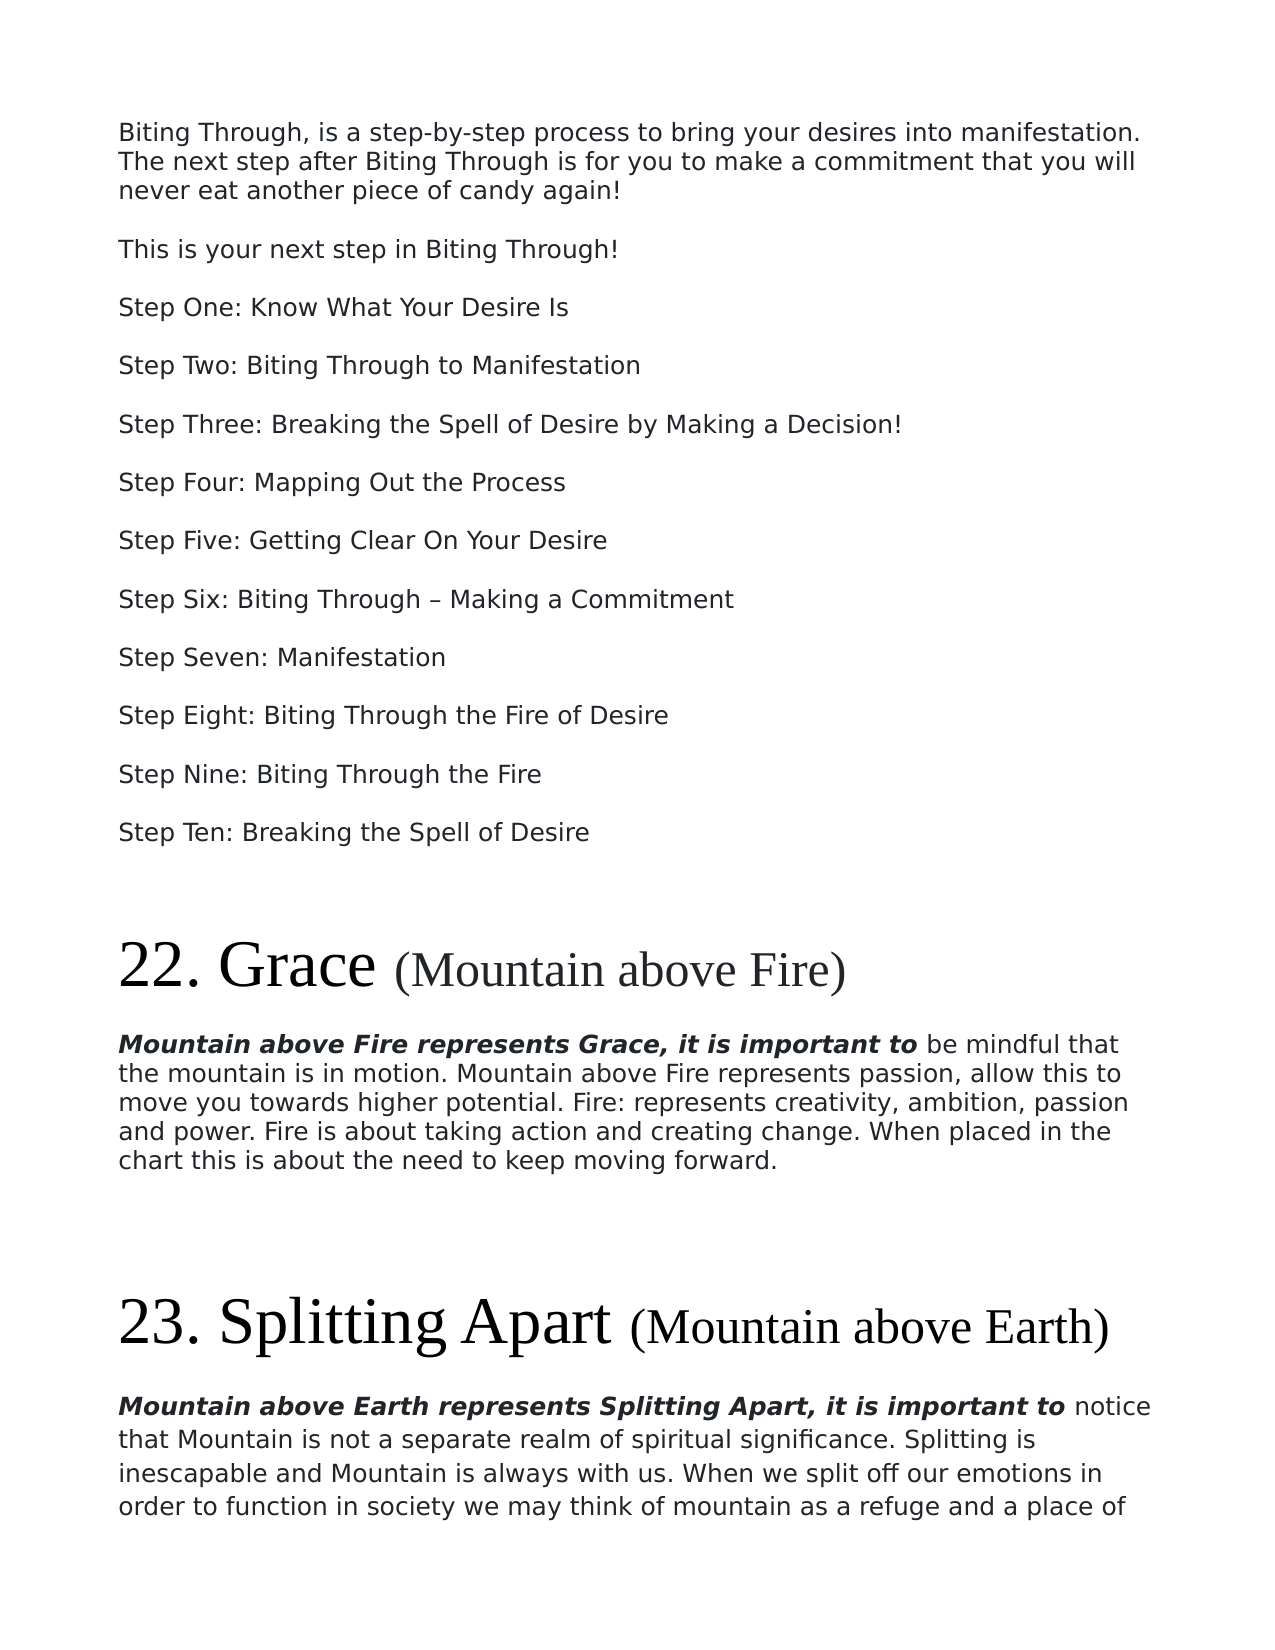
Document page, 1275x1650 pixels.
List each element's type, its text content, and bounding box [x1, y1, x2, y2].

text Step Nine: Biting Through the Fire [118, 760, 1157, 789]
text Step Two: Biting Through to Manifestation [118, 351, 1157, 381]
text Step Ten: Breaking the Spell of Desire [118, 818, 1157, 847]
text Mountain above Fire represents Grace, it is important to be mindful that the mountain is in motion. Mountain above Fire represents passion, allow this to move you towards higher potential. Fire: represents creativity, ambition, passion and power. Fire is about taking action and creating change. When placed in the chart this is about the need to keep moving forward. [118, 1030, 1157, 1176]
text This is your next step in Biting Through! [118, 235, 1157, 264]
text Step Three: Breaking the Spell of Desire by Making a Decision! [118, 410, 1157, 439]
text Step Seven: Manifestation [118, 643, 1157, 672]
text Step Eight: Biting Through the Fire of Desire [118, 701, 1157, 731]
text 23. Splitting Apart (Mountain above Earth) [118, 1281, 1157, 1358]
text Biting Through, is a step-by-step process to bring your desires into manifestation. The next step after Biting Through is for you to make a commitment that you will never eat another piece of candy again! [118, 118, 1157, 206]
text Step Four: Mapping Out the Process [118, 468, 1157, 497]
text Step One: Know What Your Desire Is [118, 293, 1157, 322]
text Step Six: Biting Through – Making a Commitment [118, 585, 1157, 614]
text Mountain above Earth represents Splitting Apart, it is important to notice that Mountain is not a separate realm of spiritual significance. Splitting is inescapable and Mountain is always with us. When we split off our emotions in order to function in society we may think of mountain as a refuge and a place of [118, 1392, 1157, 1521]
text Step Five: Getting Clear On Your Desire [118, 526, 1157, 556]
text 22. Grace (Mountain above Fire) [118, 924, 1157, 1001]
